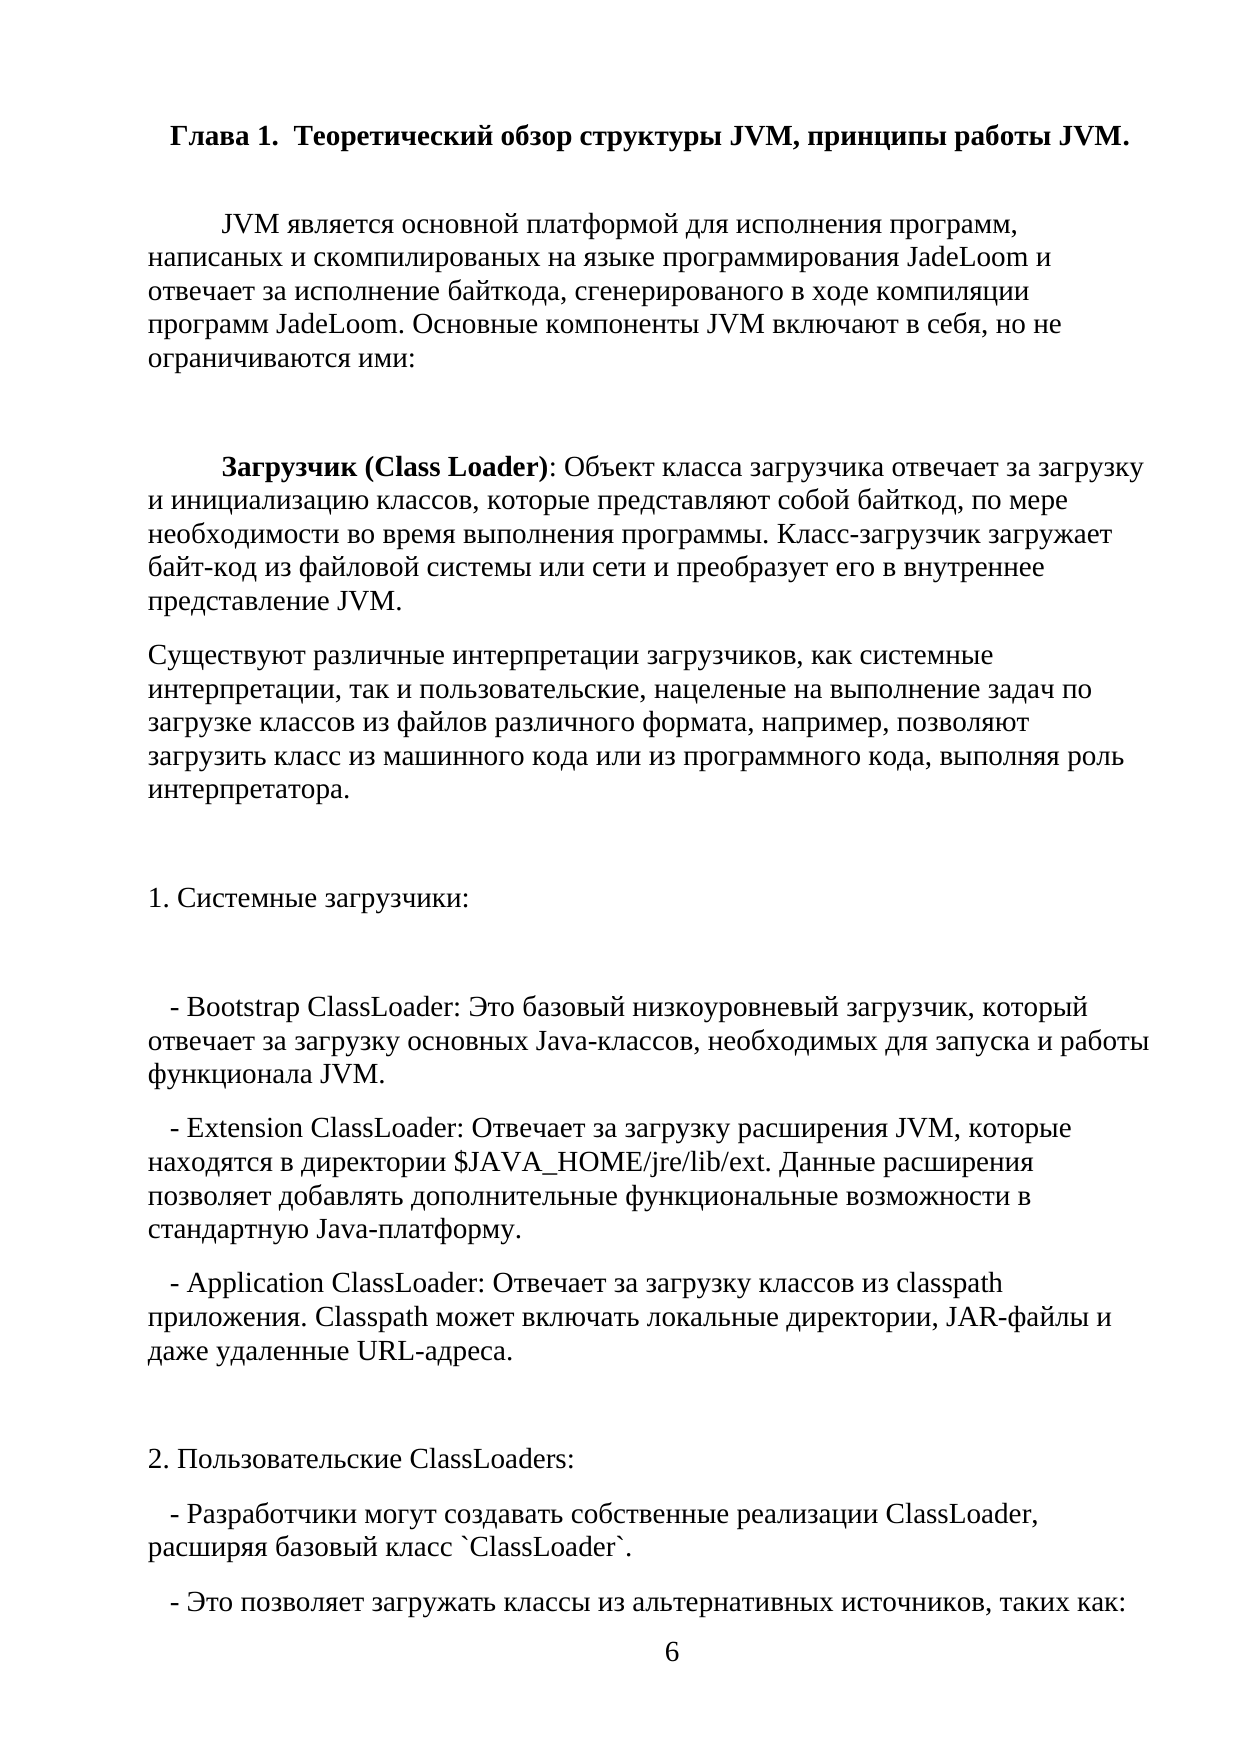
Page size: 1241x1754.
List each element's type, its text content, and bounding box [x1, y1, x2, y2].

subtitle Глава 1. Teоретический обзор структуры JVM, принципы работы JVM. [148, 118, 1152, 152]
text - Это позволяет загружать классы из альтернативных источников, таких как: [148, 1584, 1152, 1617]
text - Разработчики могут создавать собственные реализации ClassLoader, расширяя базовый класс `ClassLoader`. [148, 1496, 1152, 1563]
text Загрузчик (Class Loader): Объект класса загрузчика отвечает за загрузку и инициализацию классов, которые представляют собой байткод, по мере необходимости во время выполнения программы. Класс-загрузчик загружает байт-код из файловой системы или сети и преобразует его в внутреннее представление JVM. [148, 449, 1152, 617]
text - Extension ClassLoader: Oтвечает за загрузку расширения JVM, которые находятся в директории $JAVA_HOME/jre/lib/ext. Данные расширения позволяет добавлять дополнительные функциональные возможности в стандартную Java-платформу. [148, 1111, 1152, 1245]
text - Application ClassLoader: Отвечает за загрузку классов из classpath приложения. Classpath может включать локальные директории, JAR-файлы и даже удаленные URL-адреса. [148, 1266, 1152, 1366]
text JVM является основной платформой для исполнения программ, написаных и скомпилированых на языке программирования JadeLoom и отвечает за исполнение байткода, сгенерированого в ходе компиляции программ JadeLoom. Основные компоненты JVM включают в себя, но не ограничиваются ими: [148, 206, 1152, 374]
text 1. Системные загрузчики: [148, 880, 1152, 914]
text - Bootstrap ClassLoader: Это базовый низкоуровневый загрузчик, который отвечает за загрузку основных Java-классов, необходимых для запуска и работы функционала JVM. [148, 989, 1152, 1090]
text 2. Пользовательские ClassLoaders: [148, 1441, 1152, 1475]
text Существуют различные интерпретации загрузчиков, как системные интерпретации, так и пользовательские, нацеленые на выполнение задач по загрузке классов из файлов различного формата, например, позволяют загрузить класс из машинного кода или из программного кода, выполняя роль интерпретатора. [148, 637, 1152, 805]
